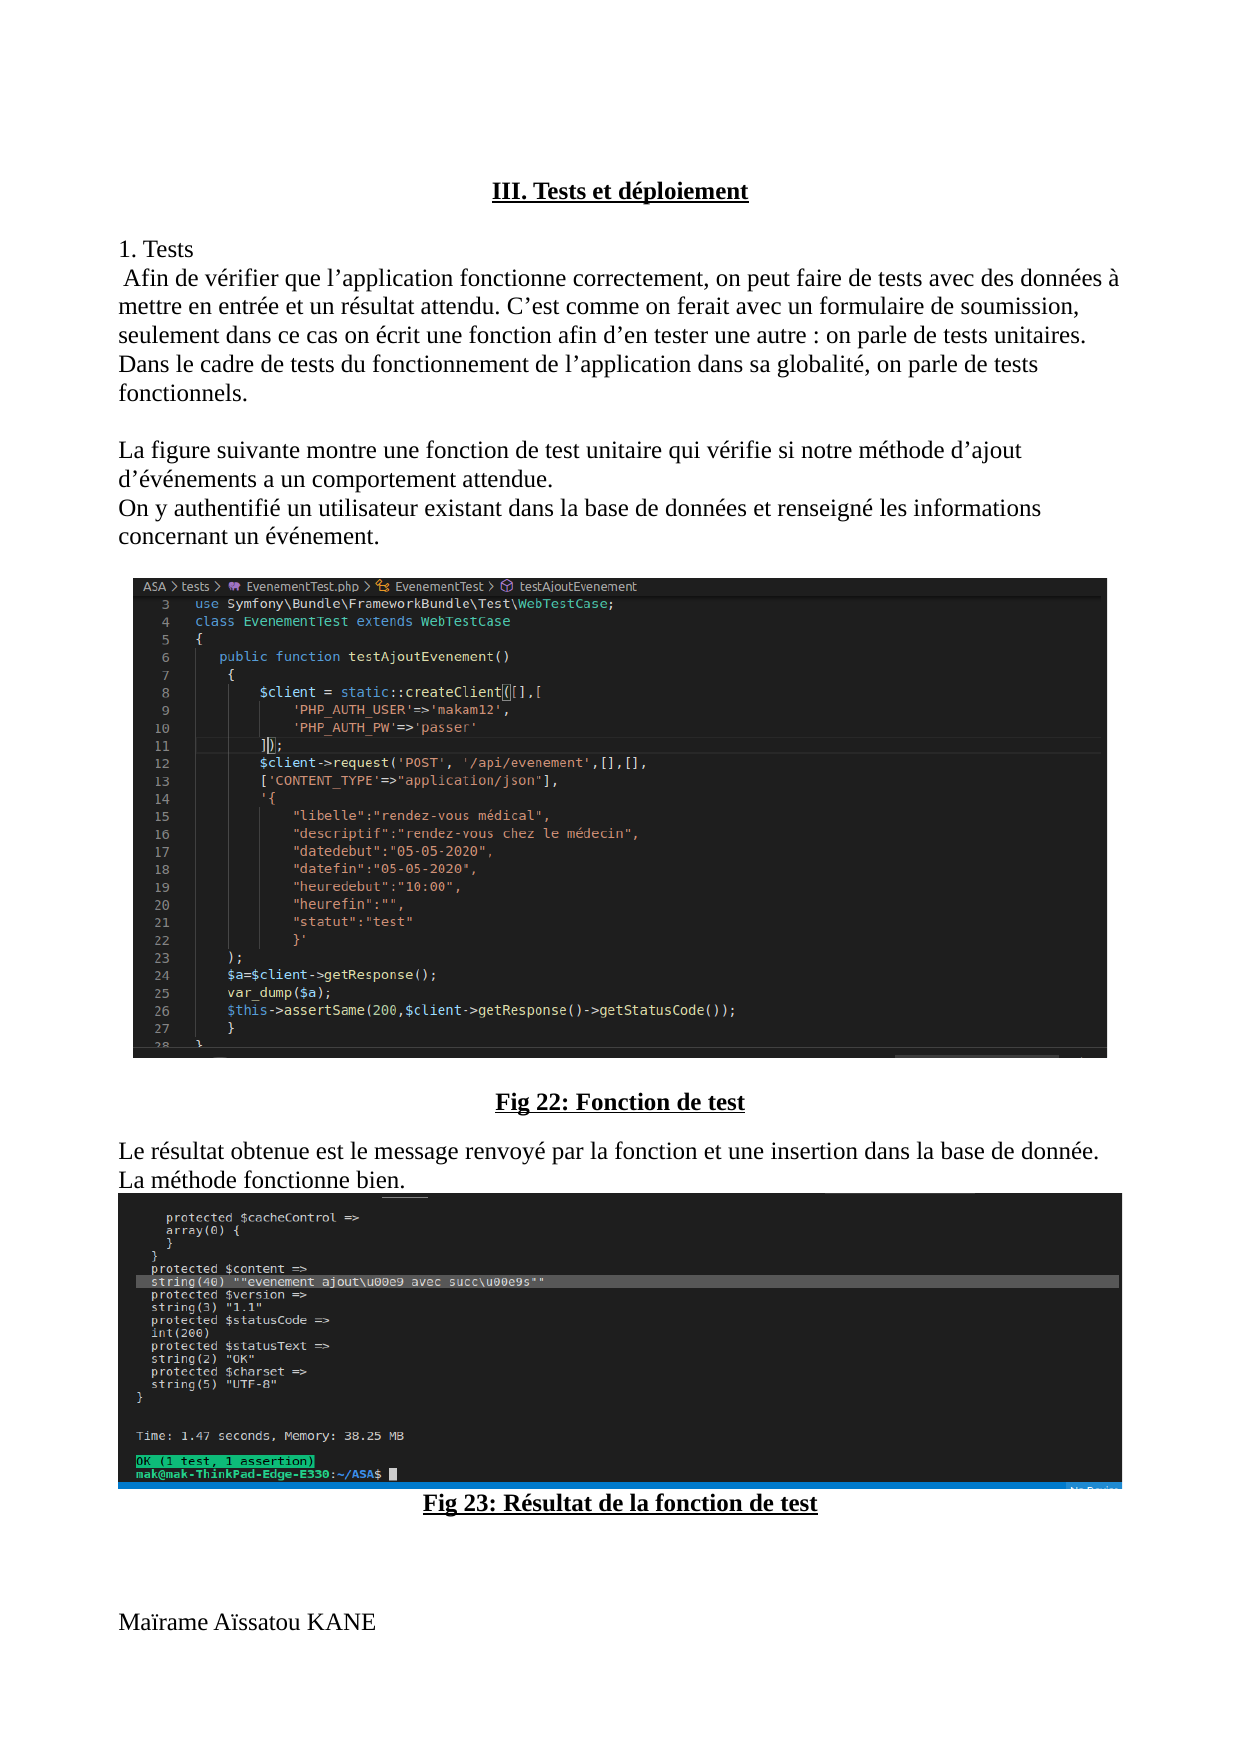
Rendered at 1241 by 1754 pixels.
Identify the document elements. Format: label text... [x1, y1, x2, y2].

list Fig 22: Fonction de test [118, 1087, 1122, 1115]
text Afin de vérifier que l’application fonctionne correctement, on peut faire de tests avec des données à mettre en entrée et un résultat attendu. C’est comme on ferait avec un formulaire de soumission, seulement dans ce cas on écrit une fonction afin d’en tester une autre : on parle de tests unitaires. Dans le cadre de tests du fonctionnement de l’application dans sa globalité, on parle de tests fonctionnels. [118, 263, 1122, 406]
text Le résultat obtenue est le message renvoyé par la fonction et une insertion dans la base de donnée. La méthode fonctionne bien. [118, 1136, 1122, 1193]
picture [133, 578, 1108, 1058]
text On y authentifié un utilisateur existant dans la base de données et renseigné les informations concernant un événement. [118, 493, 1122, 550]
text La figure suivante montre une fonction de test unitaire qui vérifie si notre méthode d’ajout d’événements a un comportement attendue. [118, 435, 1122, 493]
text III. Tests et déploiement [118, 176, 1122, 205]
text 1. Tests [118, 234, 1122, 263]
list Fig 23: Résultat de la fonction de test [118, 1489, 1122, 1517]
picture [118, 1193, 1123, 1489]
